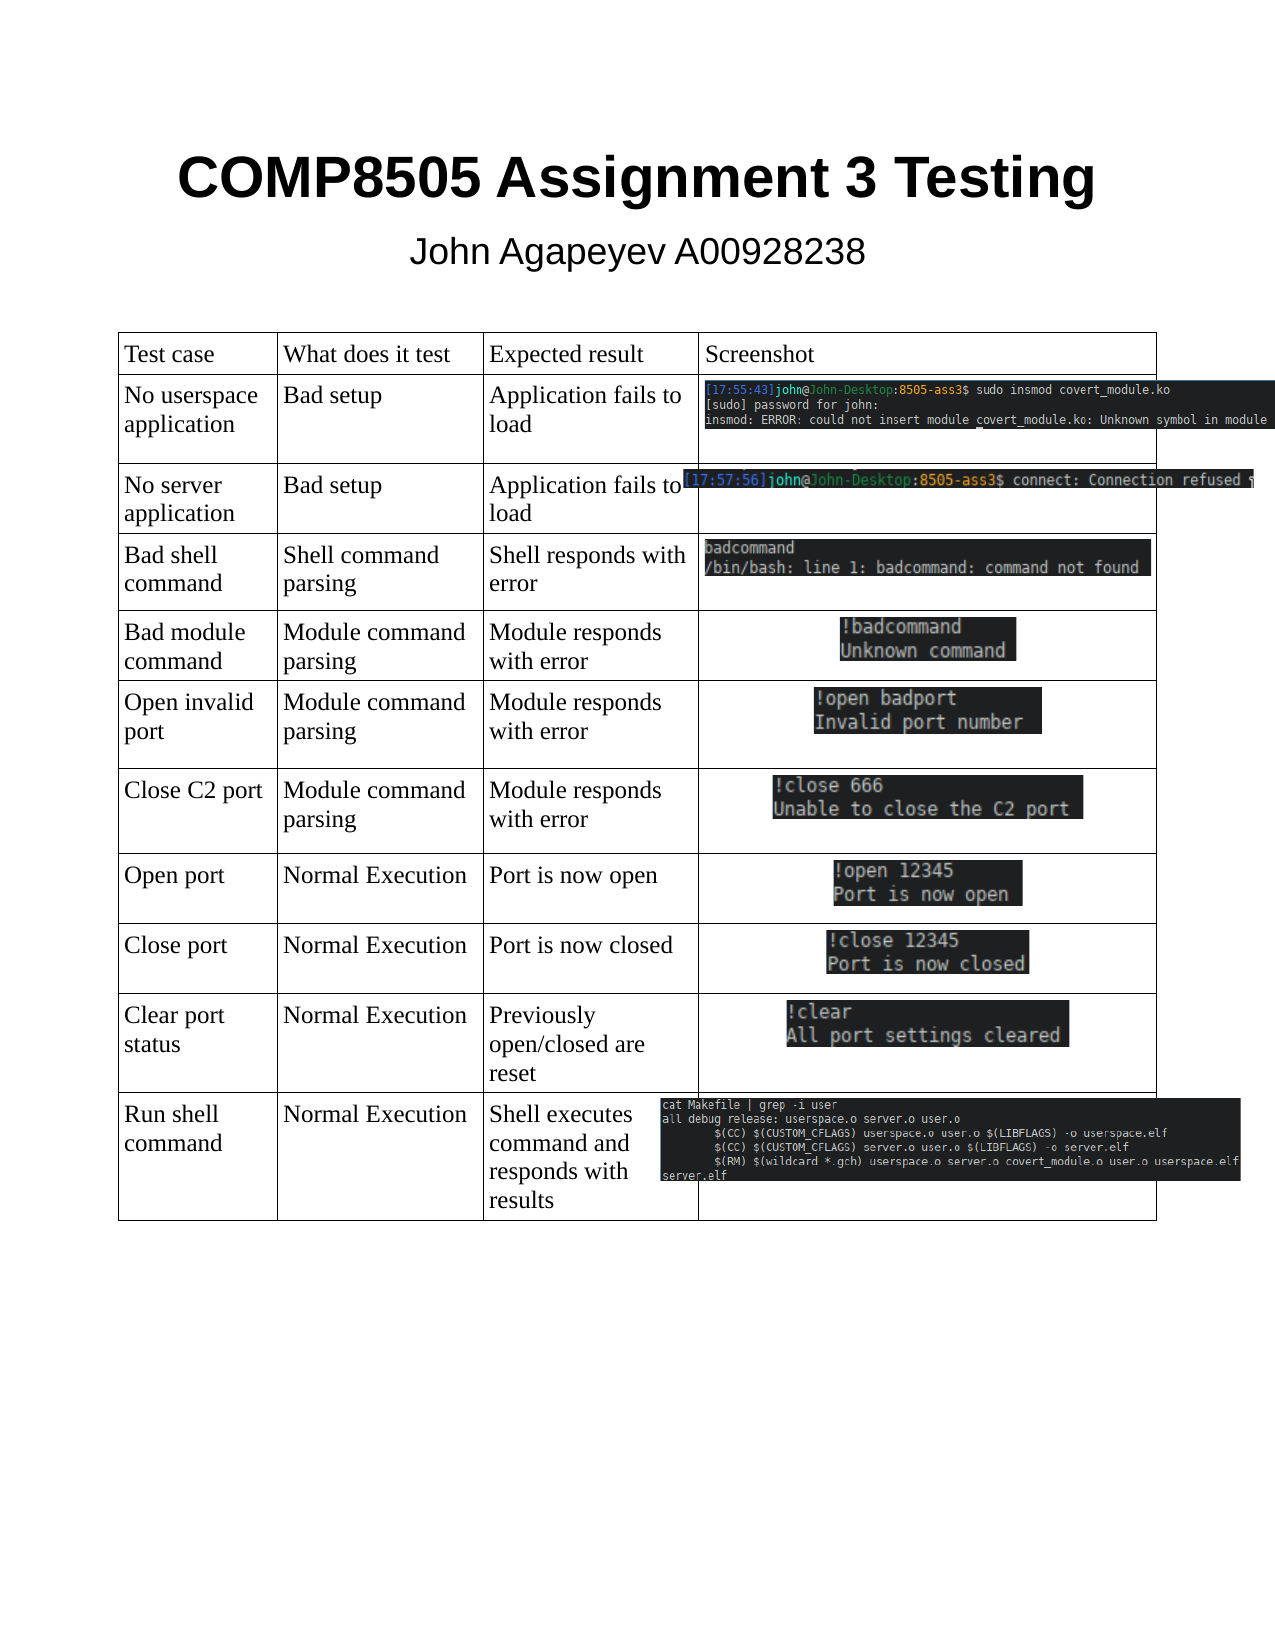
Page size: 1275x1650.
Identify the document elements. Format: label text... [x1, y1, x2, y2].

table_cell Bad setup [278, 464, 483, 533]
picture [786, 1000, 1070, 1047]
table_cell [699, 681, 1156, 768]
table_cell Normal Execution [278, 994, 483, 1092]
table_cell No server application [119, 464, 277, 533]
table_cell Clear port status [119, 994, 277, 1092]
picture [704, 380, 1275, 429]
table_cell Application fails to load [484, 375, 698, 463]
picture [772, 775, 1084, 819]
table_cell Close C2 port [119, 769, 277, 853]
picture [833, 860, 1023, 906]
table_cell [699, 488, 1156, 533]
table_cell Open port [119, 854, 277, 923]
table_header Screenshot [699, 333, 1156, 373]
table_cell Shell executes command and responds with results [484, 1093, 698, 1219]
table_header What does it test [278, 333, 483, 373]
table_cell Run shell command [119, 1093, 277, 1219]
picture [839, 617, 1017, 661]
picture [826, 930, 1030, 974]
table_cell Bad setup [278, 375, 483, 463]
table_cell Port is now open [484, 854, 698, 923]
picture [813, 687, 1042, 734]
table_cell Module responds with error [484, 769, 698, 853]
table_cell [699, 994, 1156, 1092]
table_cell [699, 464, 1156, 469]
table_cell [699, 375, 1156, 463]
table_cell [699, 1181, 1156, 1219]
picture [704, 539, 1152, 576]
table_cell Shell responds with error [484, 534, 698, 610]
title COMP8505 Assignment 3 Testing [118, 143, 1157, 210]
table_cell Bad module command [119, 611, 277, 680]
table_cell Module command parsing [278, 681, 483, 768]
table_cell [699, 1093, 1156, 1098]
table_cell Close port [119, 924, 277, 993]
table_cell Normal Execution [278, 924, 483, 993]
picture [683, 469, 1254, 488]
table_cell [699, 924, 1156, 993]
table_cell Normal Execution [278, 1093, 483, 1219]
table_cell Bad shell command [119, 534, 277, 610]
table_header Test case [119, 333, 277, 373]
table_cell Module command parsing [278, 611, 483, 680]
subtitle John Agapeyev A00928238 [118, 229, 1157, 272]
table_cell Port is now closed [484, 924, 698, 993]
table_cell [699, 611, 1156, 680]
table_cell Module responds with error [484, 611, 698, 680]
table_cell Module command parsing [278, 769, 483, 853]
table_cell Open invalid port [119, 681, 277, 768]
table_cell [699, 534, 1156, 610]
table_cell [699, 769, 1156, 853]
table_cell Module responds with error [484, 681, 698, 768]
table_cell [699, 854, 1156, 923]
table_cell Application fails to load [484, 464, 698, 533]
table_cell Normal Execution [278, 854, 483, 923]
picture [660, 1098, 1241, 1181]
table_header Expected result [484, 333, 698, 373]
table_cell No userspace application [119, 375, 277, 463]
table_cell Previously open/closed are reset [484, 994, 698, 1092]
table_cell Shell command parsing [278, 534, 483, 610]
